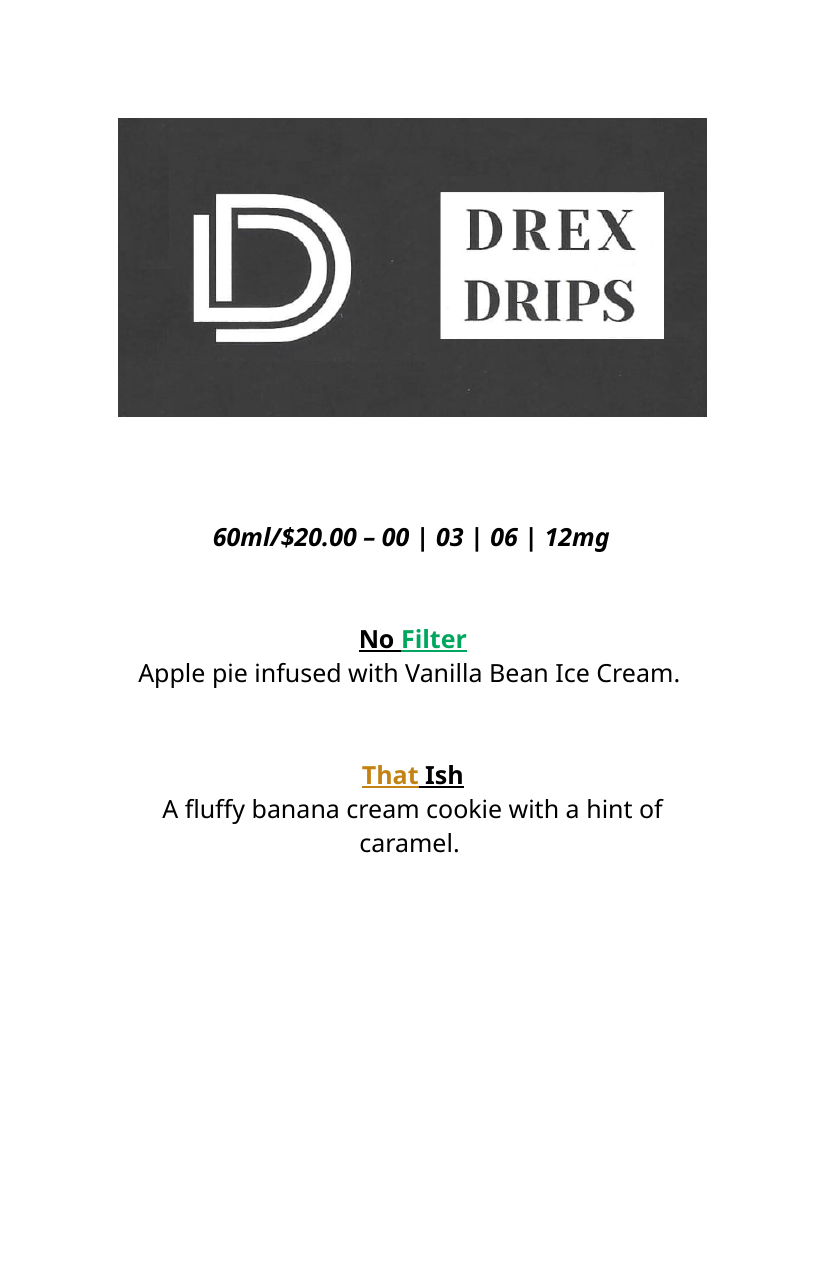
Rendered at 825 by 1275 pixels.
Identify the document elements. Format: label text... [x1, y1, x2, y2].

text That Ish [118, 758, 707, 792]
text 60ml/$20.00 – 00 | 03 | 06 | 12mg [118, 519, 707, 553]
text No Filter [118, 621, 707, 655]
text A fluffy banana cream cookie with a hint of caramel. [118, 792, 707, 860]
picture [118, 118, 707, 417]
text Apple pie infused with Vanilla Bean Ice Cream. [118, 655, 707, 689]
